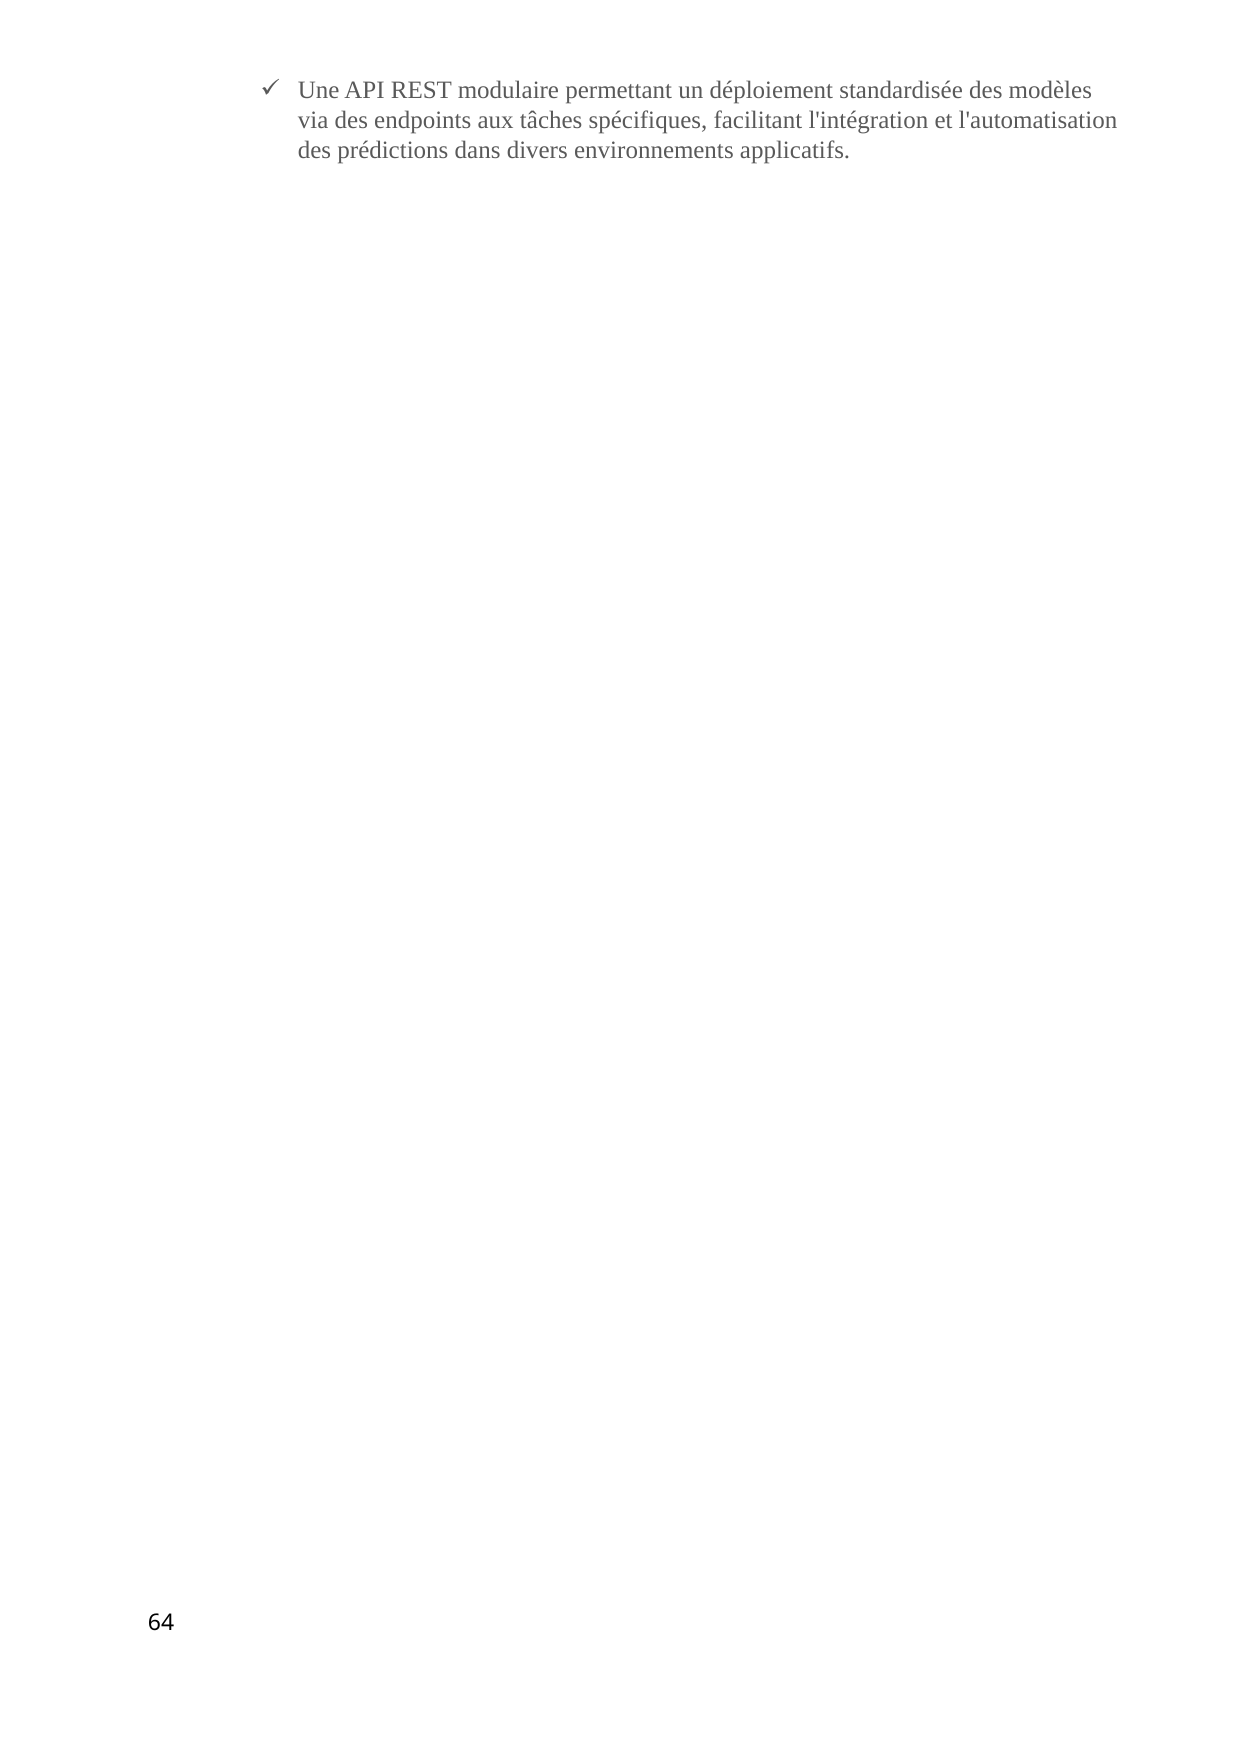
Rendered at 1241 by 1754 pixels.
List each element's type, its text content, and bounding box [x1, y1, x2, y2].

list Une API REST modulaire permettant un déploiement standardisée des modèles via des endpoints aux tâches spécifiques, facilitant l'intégration et l'automatisation des prédictions dans divers environnements applicatifs. [260, 75, 1122, 163]
